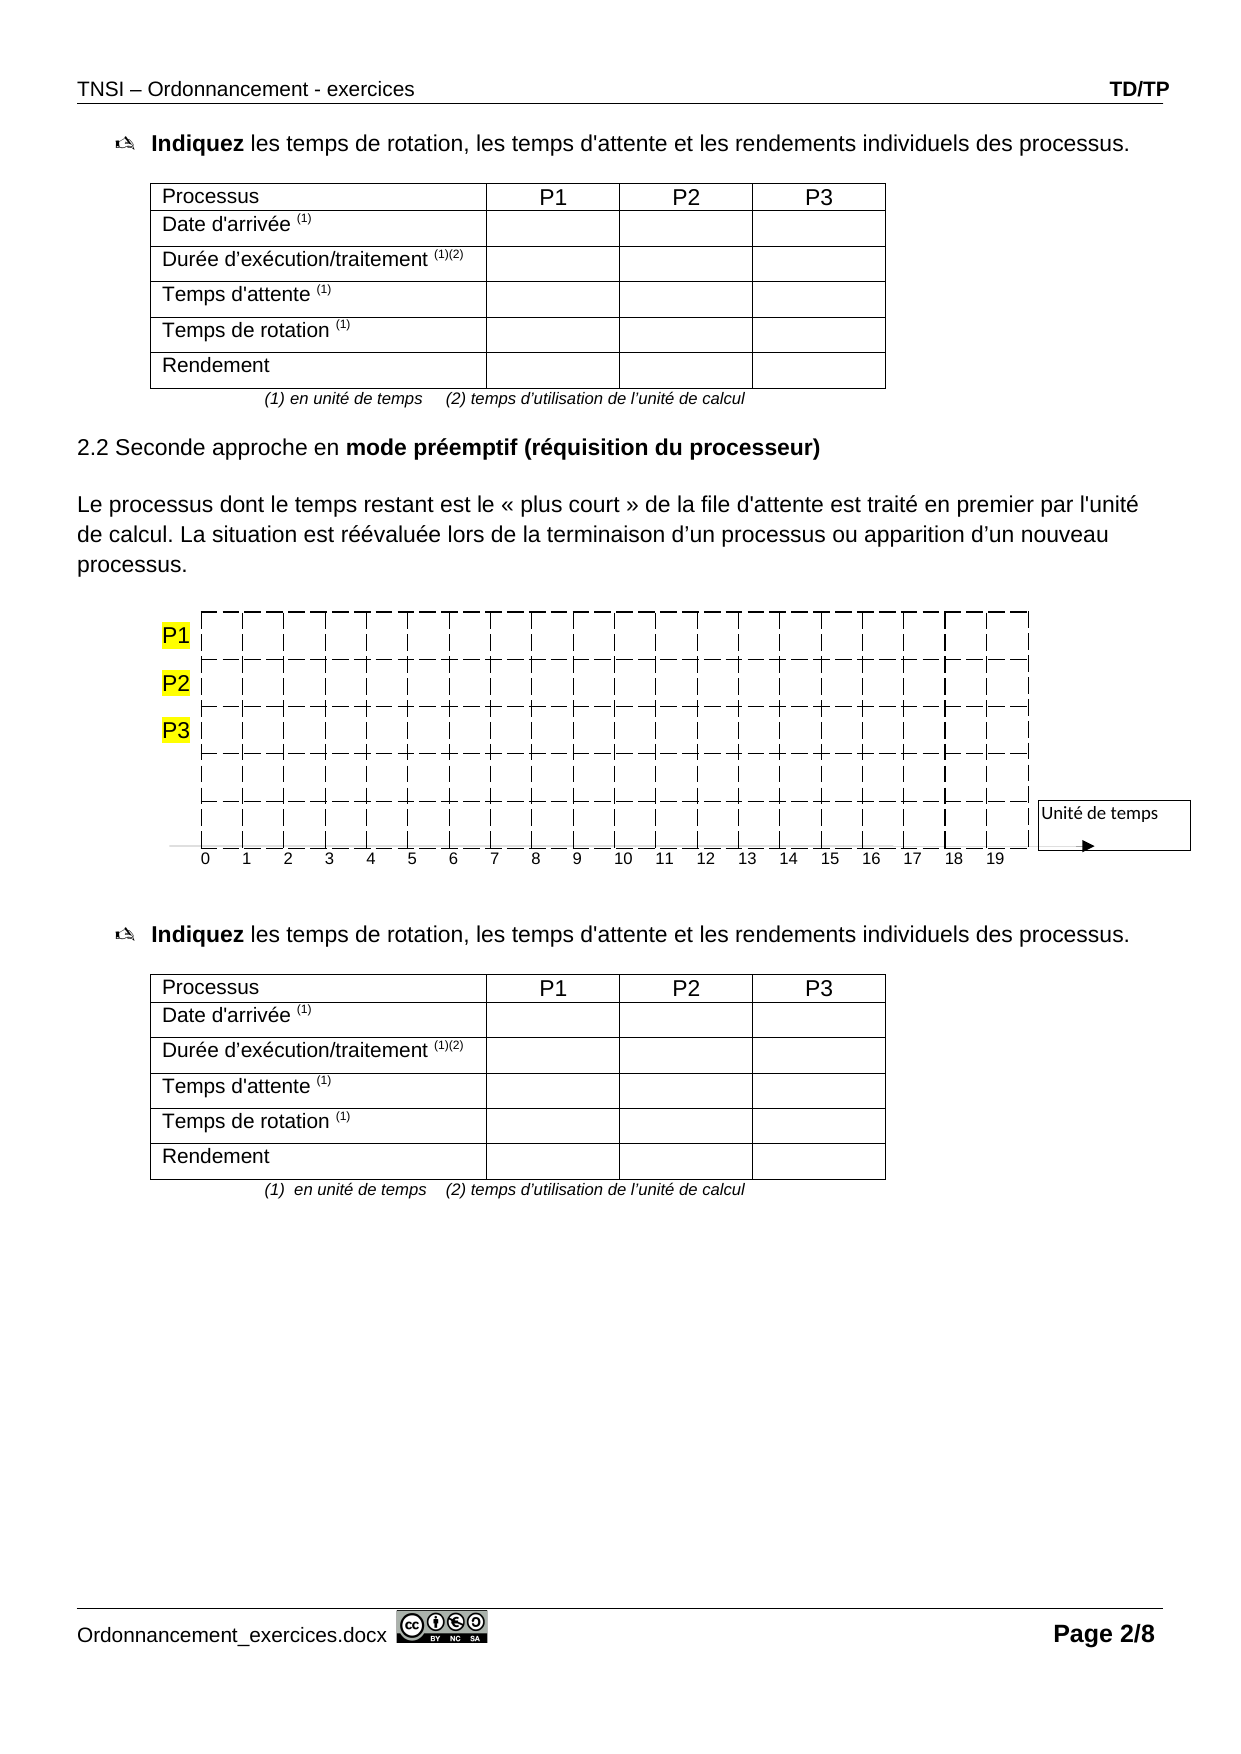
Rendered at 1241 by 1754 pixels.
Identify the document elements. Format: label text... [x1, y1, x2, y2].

table_cell [780, 706, 821, 753]
table_cell [573, 706, 614, 753]
table_cell Date d'arrivée (1) [151, 211, 486, 246]
table_cell [656, 706, 697, 753]
table_cell [620, 247, 752, 281]
table_cell 18 [945, 848, 986, 895]
table_cell 14 [780, 848, 821, 895]
table_cell [656, 659, 697, 706]
table_cell [753, 282, 885, 317]
table_cell [408, 659, 449, 706]
table_cell [614, 659, 656, 706]
table_cell [243, 659, 284, 706]
table_cell [490, 659, 532, 706]
table_cell [620, 1109, 752, 1143]
table_cell [325, 801, 366, 845]
table_cell [573, 801, 614, 845]
table_cell [408, 801, 449, 845]
table_cell [284, 659, 325, 706]
table_cell 9 [573, 848, 614, 895]
table_header Processus [151, 184, 486, 210]
table_cell Rendement [151, 1144, 486, 1179]
table_cell [738, 706, 780, 753]
table_header [243, 611, 284, 659]
table_cell [243, 706, 284, 753]
table_cell 11 [656, 848, 697, 895]
table_cell 19 [986, 848, 1028, 895]
table_cell Temps d'attente (1) [151, 282, 486, 317]
table_cell [862, 659, 904, 706]
table_cell [821, 753, 862, 801]
text Unité de temps [1041, 802, 1187, 824]
table_header [780, 611, 821, 659]
table_cell [487, 1038, 619, 1072]
table_cell [284, 753, 325, 801]
table_cell [620, 211, 752, 246]
table_cell [325, 753, 366, 801]
table_cell [753, 1144, 885, 1179]
table_cell Date d'arrivée (1) [151, 1003, 486, 1037]
table_cell [487, 353, 619, 387]
table_cell 1 [243, 848, 284, 895]
table_cell 4 [366, 848, 408, 895]
table_cell [697, 706, 738, 753]
table_cell [904, 659, 945, 706]
table_cell [449, 706, 490, 753]
list Indiquez les temps de rotation, les temps d'attente et les rendements individuels des processus. [114, 921, 1163, 948]
table_cell [487, 318, 619, 352]
table_cell [490, 706, 532, 753]
table_cell [862, 753, 904, 801]
table_cell [487, 1074, 619, 1108]
table_cell [753, 247, 885, 281]
table_cell [753, 1109, 885, 1143]
table_cell 10 [614, 848, 656, 895]
table_cell [780, 659, 821, 706]
text (1) en unité de temps (2) temps d’utilisation de l’unité de calcul [264, 388, 1163, 408]
table_cell [986, 801, 1028, 846]
table_cell [753, 1038, 885, 1072]
table_cell [986, 753, 1028, 801]
table_cell [945, 706, 986, 753]
table_header P1 [487, 975, 619, 1002]
table_cell [821, 801, 862, 845]
table_cell [753, 353, 885, 387]
table_cell [284, 801, 325, 845]
table_cell [243, 801, 284, 845]
table_cell [408, 706, 449, 753]
table_cell [487, 282, 619, 317]
table_cell [656, 801, 697, 845]
table_cell 15 [821, 848, 862, 895]
table_cell 16 [862, 848, 904, 895]
table_header [904, 611, 945, 659]
table_header [490, 611, 532, 659]
table_header [862, 611, 904, 659]
table_header P2 [620, 975, 752, 1002]
table_cell 17 [904, 848, 945, 895]
table_header [986, 611, 1028, 659]
table_header [821, 611, 862, 659]
table_cell Temps de rotation (1) [151, 1109, 486, 1143]
table_cell [821, 659, 862, 706]
table_cell [151, 848, 201, 895]
table_header [697, 611, 738, 659]
table_cell [945, 659, 986, 706]
table_header [201, 611, 242, 659]
table_cell 12 [697, 848, 738, 895]
table_cell [753, 1003, 885, 1037]
table_cell [325, 659, 366, 706]
table_header P1 [487, 184, 619, 210]
table_cell [738, 659, 780, 706]
table_header [945, 611, 986, 659]
table_cell [986, 659, 1028, 706]
table_cell [780, 801, 821, 845]
table_cell [573, 659, 614, 706]
table_header Processus [151, 975, 486, 1002]
table_cell Temps de rotation (1) [151, 318, 486, 352]
table_cell [614, 706, 656, 753]
table_cell [904, 706, 945, 753]
table_cell [697, 753, 738, 801]
table_cell [620, 282, 752, 317]
table_header [656, 611, 697, 659]
table_cell [366, 659, 408, 706]
table_cell [201, 659, 242, 706]
table_cell [620, 318, 752, 352]
table_header [573, 611, 614, 659]
table_cell [753, 211, 885, 246]
table_cell 5 [408, 848, 449, 895]
table_header [532, 611, 573, 659]
table_cell P2 [151, 659, 201, 706]
picture [396, 1610, 488, 1643]
table_cell [490, 753, 532, 801]
table_cell 0 [201, 848, 242, 895]
table_cell 3 [325, 848, 366, 895]
table_cell [490, 801, 532, 845]
table_cell [614, 801, 656, 845]
table_cell [904, 753, 945, 801]
table_cell 7 [490, 848, 532, 895]
table_cell [366, 753, 408, 801]
text (1) en unité de temps (2) temps d’utilisation de l’unité de calcul [264, 1180, 1163, 1199]
table_cell [151, 753, 201, 801]
table_cell [945, 753, 986, 801]
table_cell [614, 753, 656, 801]
table_cell [487, 1144, 619, 1179]
table_cell [620, 1003, 752, 1037]
table_cell [620, 1038, 752, 1072]
table_cell [284, 706, 325, 753]
table_cell 13 [738, 848, 780, 895]
table_cell [738, 753, 780, 801]
table_cell [697, 801, 738, 845]
table_cell [753, 318, 885, 352]
table_cell [821, 706, 862, 753]
table_cell Durée d’exécution/traitement (1)(2) [151, 247, 486, 281]
table_cell Temps d'attente (1) [151, 1074, 486, 1108]
text 2.2 Seconde approche en mode préemptif (réquisition du processeur) [77, 434, 1163, 460]
table_cell [532, 753, 573, 801]
table_cell [487, 211, 619, 246]
table_cell [656, 753, 697, 801]
table_cell [532, 801, 573, 845]
table_cell [201, 801, 242, 845]
table_cell [487, 1003, 619, 1037]
table_header P1 [151, 611, 201, 659]
table_cell 8 [532, 848, 573, 895]
table_cell [366, 706, 408, 753]
table_cell [532, 659, 573, 706]
table_cell [753, 1074, 885, 1108]
table_header [738, 611, 780, 659]
table_header [284, 611, 325, 659]
table_cell 6 [449, 848, 490, 895]
table_cell [151, 801, 201, 848]
table_cell [620, 353, 752, 387]
table_cell [449, 659, 490, 706]
table_cell [620, 1144, 752, 1179]
table_header [614, 611, 656, 659]
table_header [408, 611, 449, 659]
table_cell [408, 753, 449, 801]
table_cell [487, 1109, 619, 1143]
table_cell [780, 753, 821, 801]
table_cell [201, 753, 242, 801]
table_cell [449, 753, 490, 801]
text Le processus dont le temps restant est le « plus court » de la file d'attente est traité en premier par l'unité de calcul. La situation est réévaluée lors de la terminaison d’un processus ou apparition d’un nouveau processus. [77, 491, 1163, 577]
table_header [325, 611, 366, 659]
table_cell Rendement [151, 353, 486, 387]
table_cell [449, 801, 490, 845]
table_cell P3 [151, 706, 201, 753]
table_cell [945, 801, 986, 846]
table_header P2 [620, 184, 752, 210]
table_header P3 [753, 975, 885, 1002]
table_cell [697, 659, 738, 706]
table_header P3 [753, 184, 885, 210]
table_cell [243, 753, 284, 801]
table_cell [904, 801, 945, 846]
table_cell [366, 801, 408, 845]
table_cell [532, 706, 573, 753]
table_cell [862, 801, 904, 846]
table_cell [487, 247, 619, 281]
table_cell [862, 706, 904, 753]
table_cell [325, 706, 366, 753]
table_header [449, 611, 490, 659]
table_cell [201, 706, 242, 753]
table_cell [620, 1074, 752, 1108]
table_cell [738, 801, 780, 845]
list Indiquez les temps de rotation, les temps d'attente et les rendements individuels des processus. [114, 130, 1163, 157]
table_cell 2 [284, 848, 325, 895]
table_cell Durée d’exécution/traitement (1)(2) [151, 1038, 486, 1072]
table_header [366, 611, 408, 659]
table_cell [573, 753, 614, 801]
table_cell [986, 706, 1028, 753]
